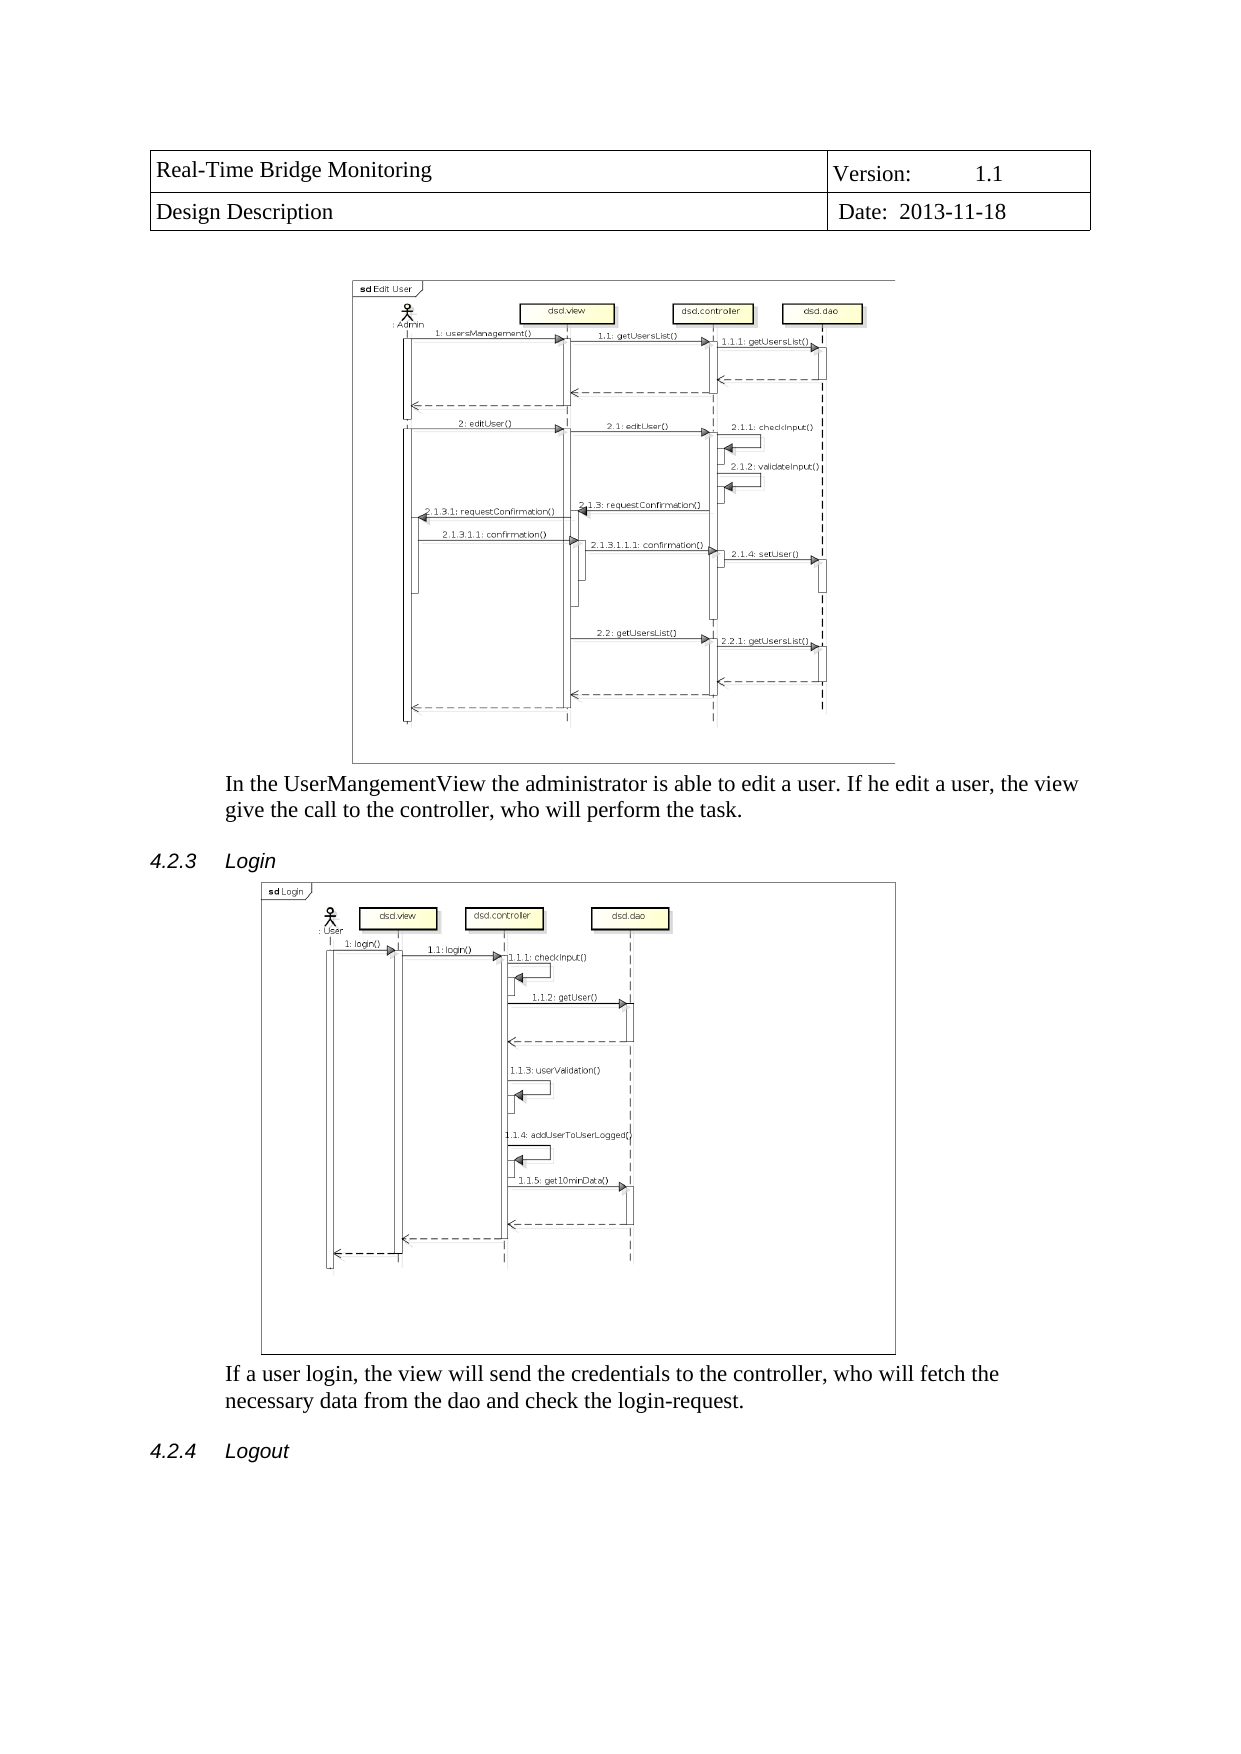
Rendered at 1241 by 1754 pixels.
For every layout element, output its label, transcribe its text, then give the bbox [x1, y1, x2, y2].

subtitle Login [150, 848, 1090, 873]
text If a user login, the view will send the credentials to the controller, who will fetch the necessary data from the dao and check the login-request. [225, 879, 1090, 1413]
text In the UserMangementView the administrator is able to edit a user. If he edit a user, the view give the call to the controller, who will perform the task. [225, 256, 1090, 823]
picture [254, 876, 902, 1361]
subtitle Logout [150, 1438, 1090, 1463]
